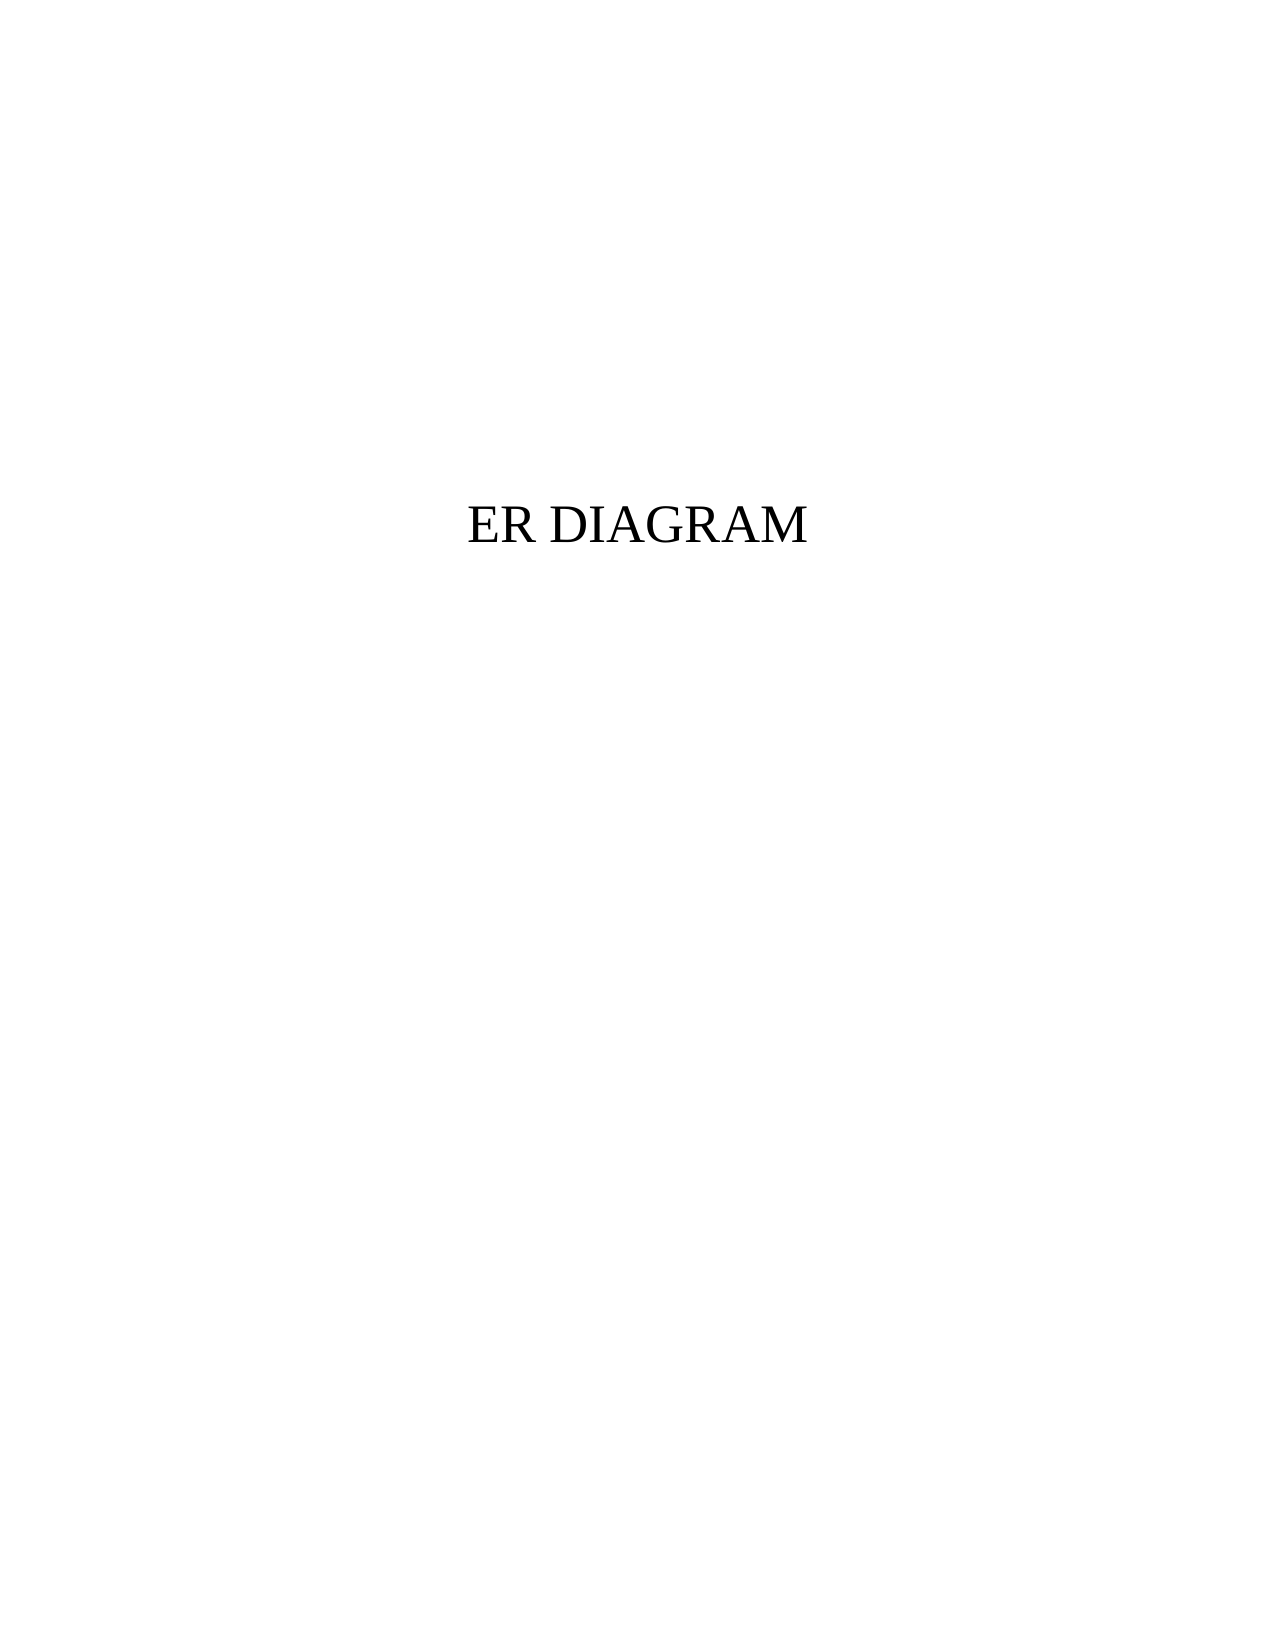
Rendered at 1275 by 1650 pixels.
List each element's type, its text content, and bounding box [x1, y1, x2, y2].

text ER DIAGRAM [118, 492, 1157, 554]
